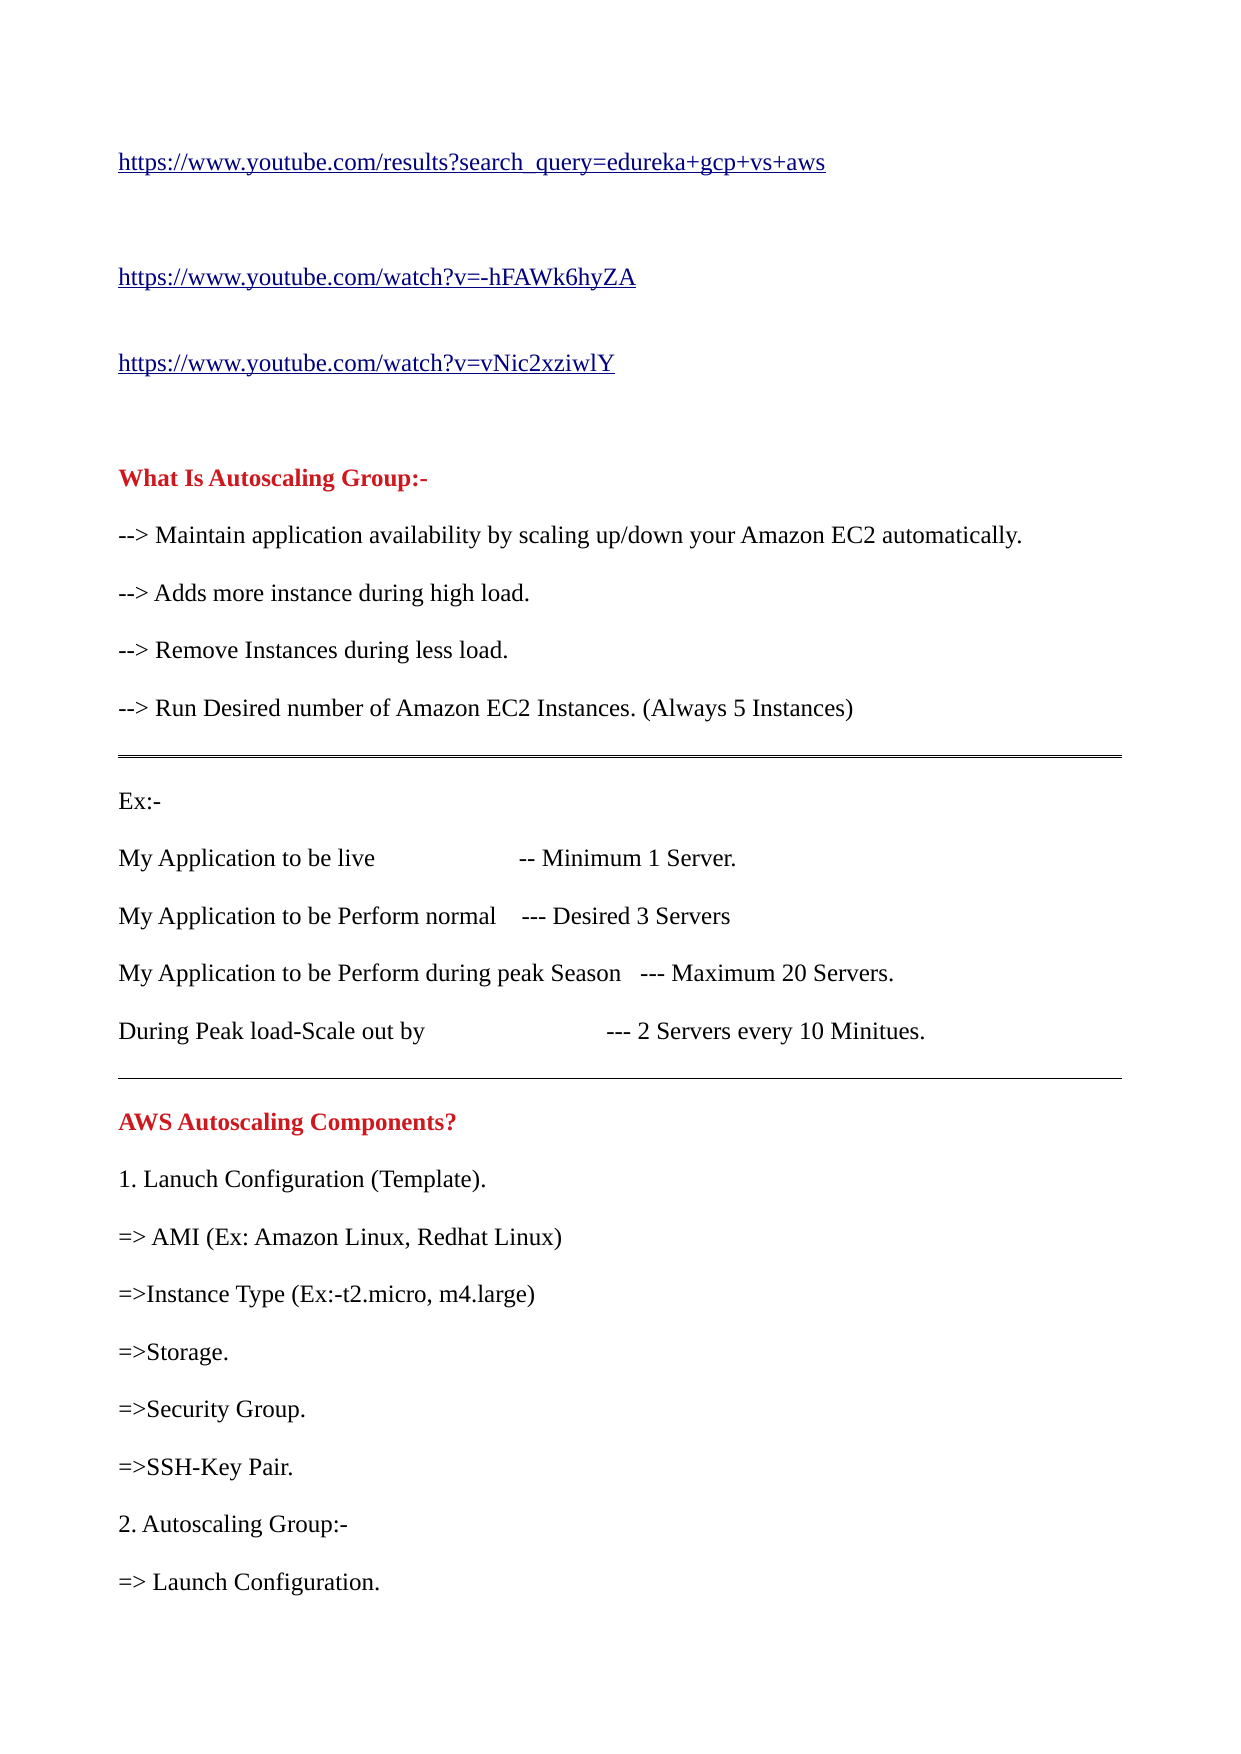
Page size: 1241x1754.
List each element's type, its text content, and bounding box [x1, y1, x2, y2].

text https://www.youtube.com/results?search_query=edureka+gcp+vs+aws [118, 147, 1122, 176]
text https://www.youtube.com/watch?v=vNic2xziwlY [118, 348, 1122, 377]
text --> Run Desired number of Amazon EC2 Instances. (Always 5 Instances) [118, 693, 1122, 722]
text My Application to be Perform normal --- Desired 3 Servers [118, 901, 1122, 930]
text What Is Autoscaling Group:- [118, 463, 1122, 492]
text 1. Lanuch Configuration (Template). [118, 1164, 1122, 1193]
text --> Remove Instances during less load. [118, 636, 1122, 664]
text =>Storage. [118, 1337, 1122, 1365]
text Ex:- [118, 786, 1122, 815]
text =>Security Group. [118, 1394, 1122, 1423]
text =>Instance Type (Ex:-t2.micro, m4.large) [118, 1279, 1122, 1308]
text My Application to be live -- Minimum 1 Server. [118, 843, 1122, 872]
text --> Maintain application availability by scaling up/down your Amazon EC2 automatically. [118, 521, 1122, 549]
text https://www.youtube.com/watch?v=-hFAWk6hyZA [118, 262, 1122, 291]
text => AMI (Ex: Amazon Linux, Redhat Linux) [118, 1222, 1122, 1250]
text During Peak load-Scale out by --- 2 Servers every 10 Minitues. [118, 1016, 1122, 1045]
text => Launch Configuration. [118, 1567, 1122, 1595]
text My Application to be Perform during peak Season --- Maximum 20 Servers. [118, 958, 1122, 987]
text =>SSH-Key Pair. [118, 1452, 1122, 1480]
text AWS Autoscaling Components? [118, 1107, 1122, 1135]
text 2. Autoscaling Group:- [118, 1509, 1122, 1538]
text --> Adds more instance during high load. [118, 578, 1122, 607]
